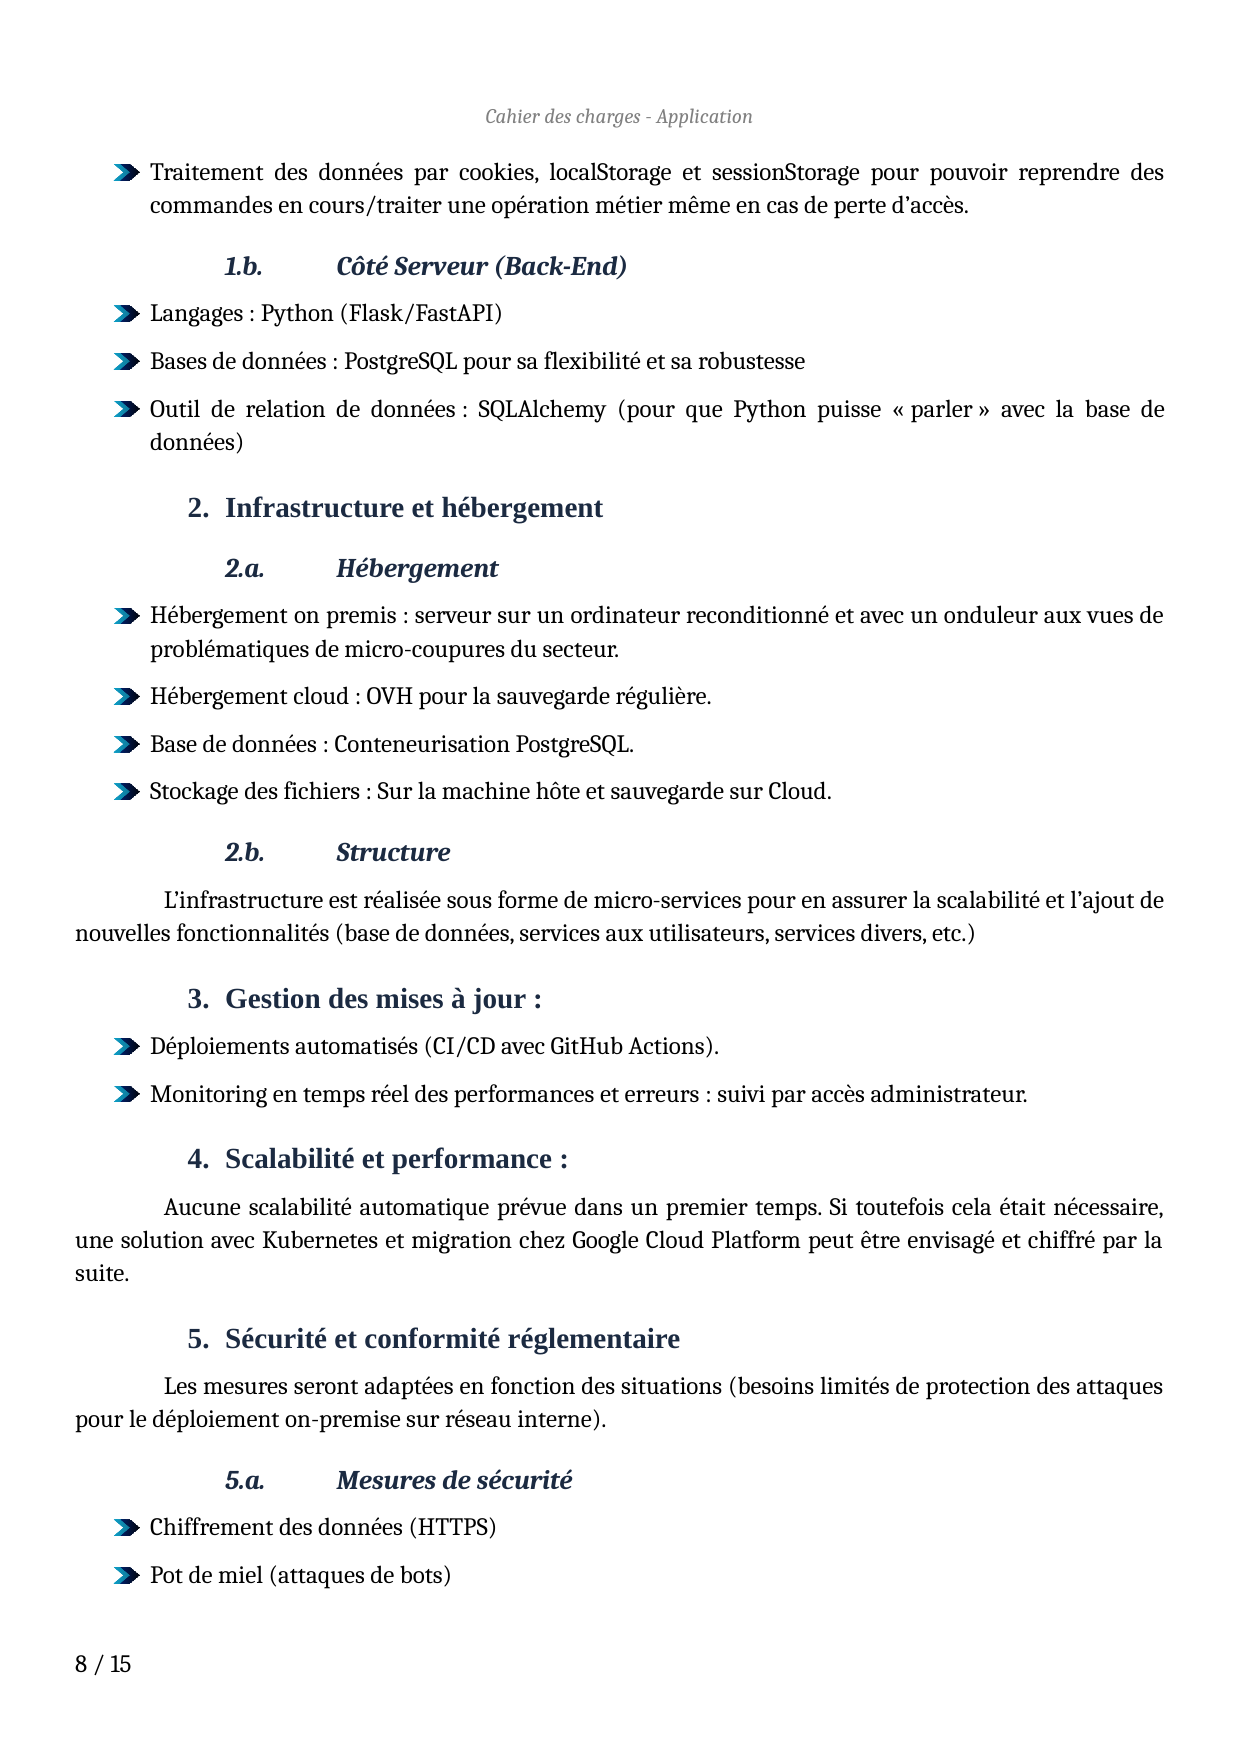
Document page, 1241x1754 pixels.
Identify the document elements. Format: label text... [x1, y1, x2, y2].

subtitle Mesures de sécurité [225, 1465, 1165, 1496]
list Hébergement on premis : serveur sur un ordinateur reconditionné et avec un onduleur aux vues de problématiques de micro-coupures du secteur. [112, 601, 1165, 663]
subtitle Structure [225, 837, 1165, 868]
subtitle Scalabilité et performance : [187, 1142, 1165, 1175]
subtitle Infrastructure et hébergement [187, 490, 1165, 523]
list Bases de données : PostgreSQL pour sa flexibilité et sa robustesse [112, 347, 1165, 376]
list Chiffrement des données (HTTPS) [112, 1513, 1165, 1542]
list Traitement des données par cookies, localStorage et sessionStorage pour pouvoir reprendre des commandes en cours/traiter une opération métier même en cas de perte d’accès. [112, 158, 1165, 220]
text Aucune scalabilité automatique prévue dans un premier temps. Si toutefois cela était nécessaire, une solution avec Kubernetes et migration chez Google Cloud Platform peut être envisagé et chiffré par la suite. [75, 1193, 1165, 1287]
list Pot de miel (attaques de bots) [112, 1561, 1165, 1590]
subtitle Gestion des mises à jour : [187, 981, 1165, 1014]
list Langages : Python (Flask/FastAPI) [112, 299, 1165, 328]
list Outil de relation de données : SQLAlchemy (pour que Python puisse « parler » avec la base de données) [112, 394, 1165, 456]
list Monitoring en temps réel des performances et erreurs : suivi par accès administrateur. [112, 1079, 1165, 1108]
text Les mesures seront adaptées en fonction des situations (besoins limités de protection des attaques pour le déploiement on-premise sur réseau interne). [75, 1372, 1165, 1434]
list Stockage des fichiers : Sur la machine hôte et sauvegarde sur Cloud. [112, 777, 1165, 806]
subtitle Sécurité et conformité réglementaire [187, 1321, 1165, 1354]
subtitle Hébergement [225, 553, 1165, 584]
list Base de données : Conteneurisation PostgreSQL. [112, 730, 1165, 758]
subtitle Côté Serveur (Back-End) [225, 251, 1165, 282]
list Hébergement cloud : OVH pour la sauvegarde régulière. [112, 682, 1165, 711]
text L’infrastructure est réalisée sous forme de micro-services pour en assurer la scalabilité et l’ajout de nouvelles fonctionnalités (base de données, services aux utilisateurs, services divers, etc.) [75, 886, 1165, 947]
list Déploiements automatisés (CI/CD avec GitHub Actions). [112, 1032, 1165, 1061]
